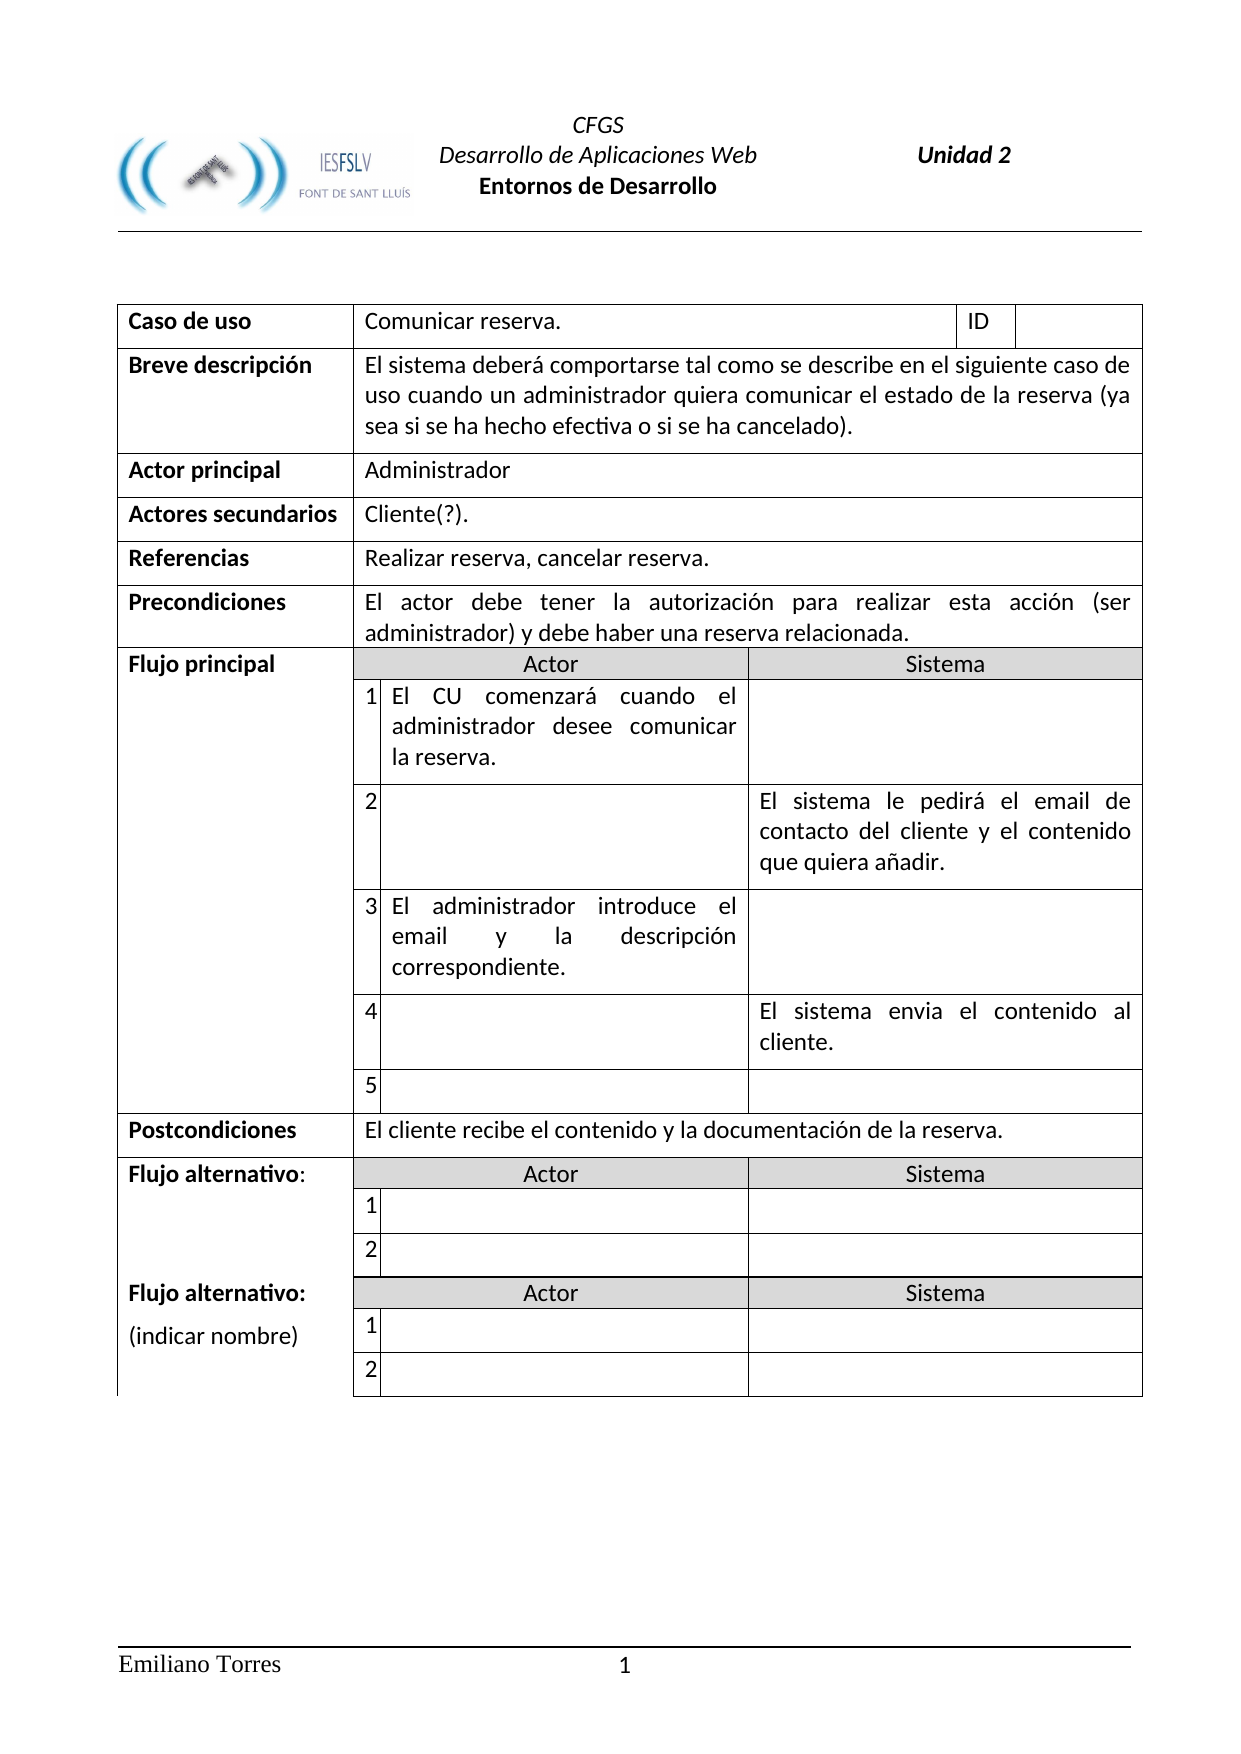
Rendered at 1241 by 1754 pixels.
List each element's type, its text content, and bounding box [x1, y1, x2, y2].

table_cell 5 [354, 1070, 380, 1113]
table_cell El sistema le pedirá el email de contacto del cliente y el contenido que quiera añadir. [749, 785, 1142, 889]
table_cell [381, 1309, 748, 1352]
table_cell [749, 1189, 1142, 1232]
table_cell El administrador introduce el email y la descripción correspondiente. [381, 890, 748, 994]
table_header Comunicar reserva. [354, 305, 956, 348]
table_cell Actor [354, 1278, 748, 1308]
table_cell [749, 680, 1142, 784]
picture [114, 133, 414, 216]
table_cell [381, 995, 748, 1069]
table_cell Cliente(?). [354, 498, 1142, 541]
table_cell [749, 890, 1142, 994]
table_cell Administrador [354, 454, 1142, 497]
table_cell 3 [354, 890, 380, 994]
table_cell Actor [354, 1158, 748, 1188]
table_cell Realizar reserva, cancelar reserva. [354, 542, 1142, 585]
table_cell [749, 1070, 1142, 1113]
table_cell Sistema [749, 1158, 1142, 1188]
table_cell Breve descripción [118, 349, 353, 453]
table_cell Sistema [749, 648, 1142, 679]
table_cell Flujo principal [118, 648, 353, 1113]
table_cell [749, 1234, 1142, 1276]
table_cell 2 [354, 1353, 380, 1396]
table_cell Referencias [118, 542, 353, 585]
table_cell El cliente recibe el contenido y la documentación de la reserva. [354, 1114, 1142, 1157]
table_cell El actor debe tener la autorización para realizar esta acción (ser administrador) y debe haber una reserva relacionada. [354, 586, 1142, 647]
table_header Caso de uso [118, 305, 353, 348]
table_cell Actor [354, 648, 748, 679]
table_cell [381, 785, 748, 889]
table_cell 4 [354, 995, 380, 1069]
table_cell El sistema deberá comportarse tal como se describe en el siguiente caso de uso cuando un administrador quiera comunicar el estado de la reserva (ya sea si se ha hecho efectiva o si se ha cancelado). [354, 349, 1142, 453]
table_cell Postcondiciones [118, 1114, 353, 1157]
table_cell 1 [354, 1189, 380, 1232]
table_cell El sistema envia el contenido al cliente. [749, 995, 1142, 1069]
table_cell Actor principal [118, 454, 353, 497]
table_cell Precondiciones [118, 586, 353, 647]
table_header ID [957, 305, 1015, 348]
table_cell 1 [354, 1309, 380, 1352]
table_cell 2 [354, 785, 380, 889]
table_cell [749, 1353, 1142, 1396]
table_cell [381, 1189, 748, 1232]
table_cell Flujo alternativo: [118, 1158, 353, 1276]
table_cell El CU comenzará cuando el administrador desee comunicar la reserva. [381, 680, 748, 784]
table_cell [381, 1234, 748, 1276]
table_cell [749, 1309, 1142, 1352]
table_cell [381, 1353, 748, 1396]
table_cell 2 [354, 1234, 380, 1276]
table_cell Sistema [749, 1278, 1142, 1308]
table_header [1016, 305, 1142, 348]
table_cell Actores secundarios [118, 498, 353, 541]
table_cell [381, 1070, 748, 1113]
table_cell Flujo alternativo: (indicar nombre) [118, 1276, 353, 1396]
table_cell 1 [354, 680, 380, 784]
